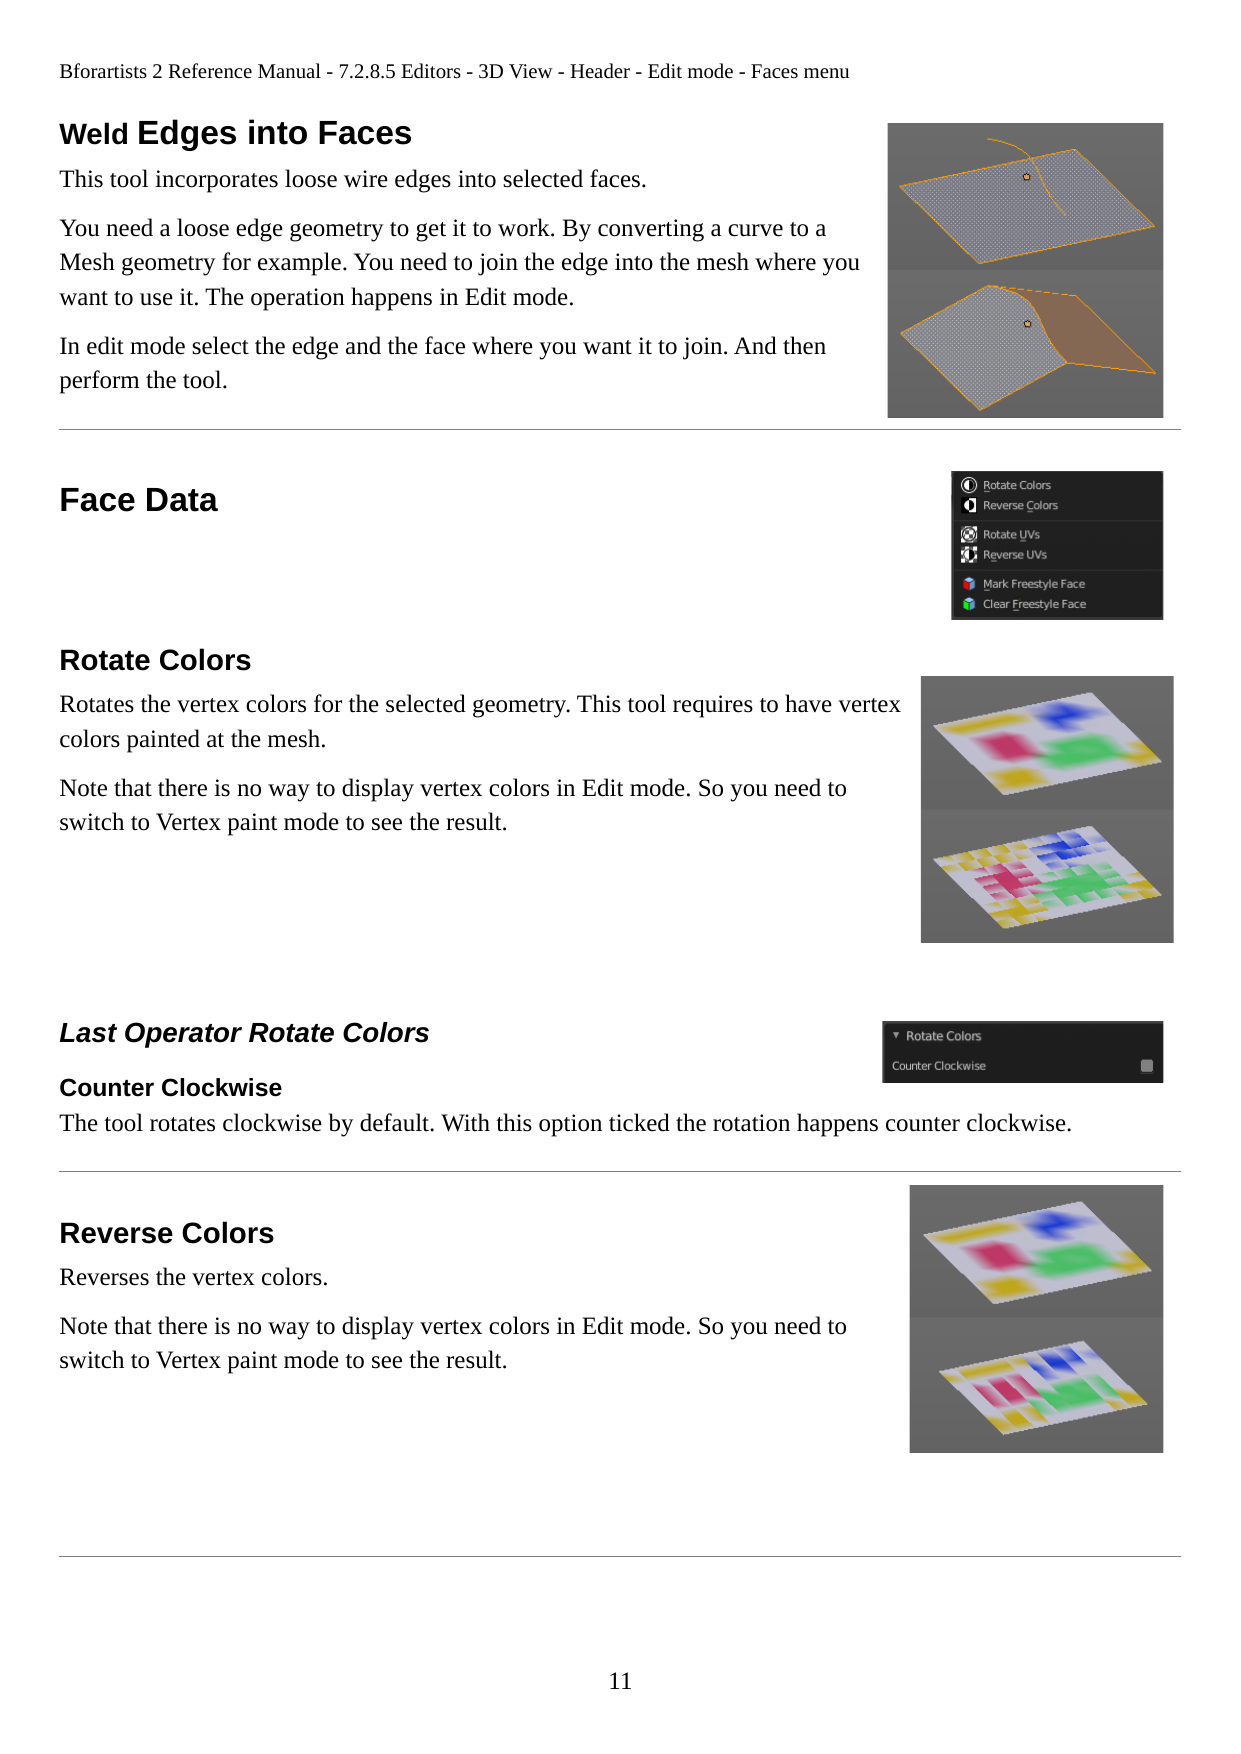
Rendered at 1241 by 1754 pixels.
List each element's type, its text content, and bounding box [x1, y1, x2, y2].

text This tool incorporates loose wire edges into selected faces. [59, 164, 887, 192]
subtitle Rotate Colors [59, 643, 1181, 677]
text Reverses the vertex colors. [59, 1262, 909, 1291]
text Note that there is no way to display vertex colors in Edit mode. So you need to switch to Vertex paint mode to see the result. [59, 1311, 909, 1374]
subtitle Face Data [59, 479, 951, 518]
text Note that there is no way to display vertex colors in Edit mode. So you need to switch to Vertex paint mode to see the result. [59, 773, 920, 836]
subtitle Counter Clockwise [59, 1073, 1181, 1102]
subtitle Last Operator Rotate Colors [59, 1016, 1181, 1048]
text The tool rotates clockwise by default. With this option ticked the rotation happens counter clockwise. [59, 1108, 1181, 1137]
text You need a loose edge geometry to get it to work. By converting a curve to a Mesh geometry for example. You need to join the edge into the mesh where you want to use it. The operation happens in Edit mode. [59, 213, 887, 311]
picture [951, 471, 1164, 620]
subtitle Weld Edges into Faces [59, 113, 1181, 151]
subtitle [1164, 479, 1181, 518]
text Rotates the vertex colors for the selected geometry. This tool requires to have vertex colors painted at the mesh. [59, 689, 920, 753]
picture [887, 123, 1164, 418]
picture [909, 1185, 1164, 1453]
picture [920, 676, 1174, 943]
subtitle [1164, 1216, 1181, 1249]
subtitle Reverse Colors [59, 1216, 909, 1249]
picture [882, 1021, 1164, 1083]
text In edit mode select the edge and the face where you want it to join. And then perform the tool. [59, 331, 887, 394]
